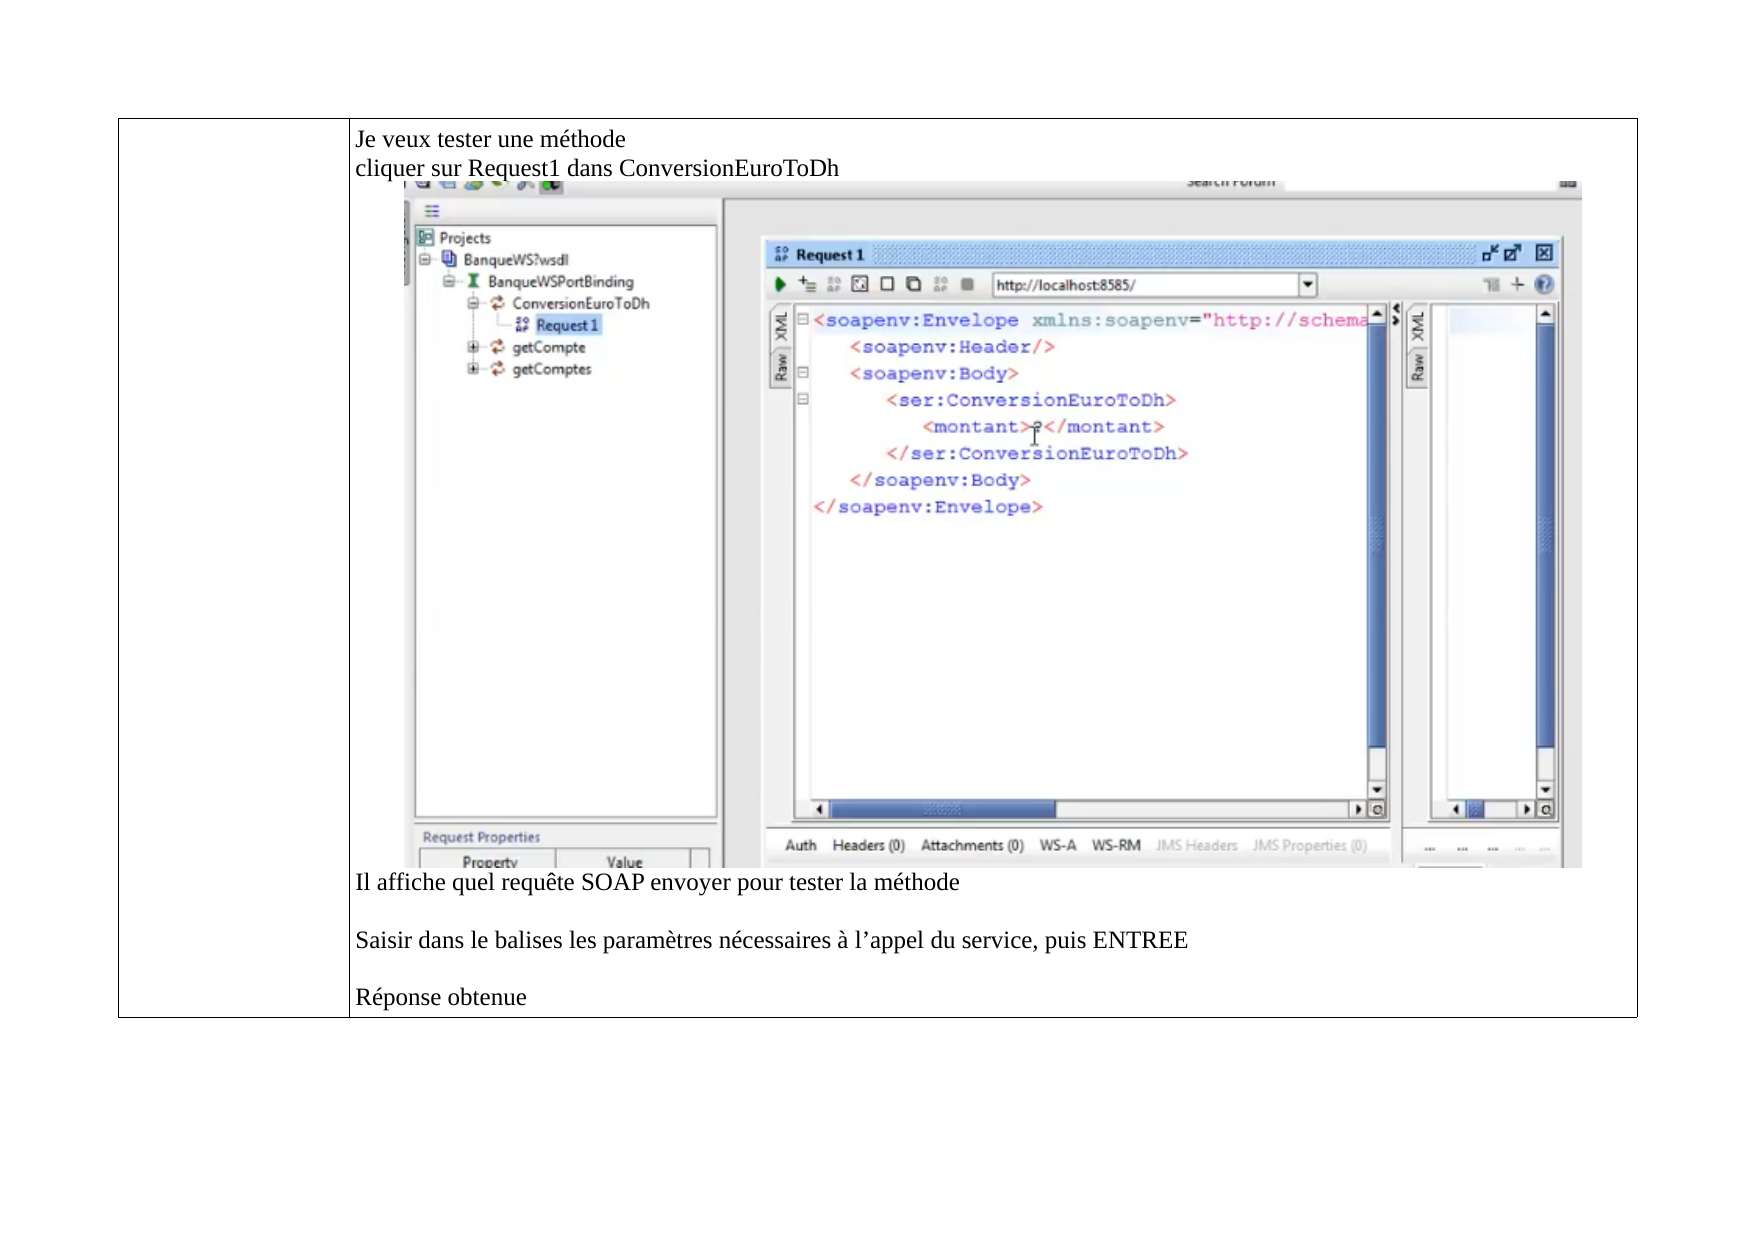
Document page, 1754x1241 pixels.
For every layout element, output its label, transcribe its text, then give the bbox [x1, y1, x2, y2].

picture [404, 181, 1583, 868]
table_cell [119, 119, 349, 1017]
table_cell Je veux tester une méthode cliquer sur Request1 dans ConversionEuroToDh Il affiche quel requête SOAP envoyer pour tester la méthode Saisir dans le balises les paramètres nécessaires à l’appel du service, puis ENTREE Réponse obtenue [350, 119, 1637, 1017]
